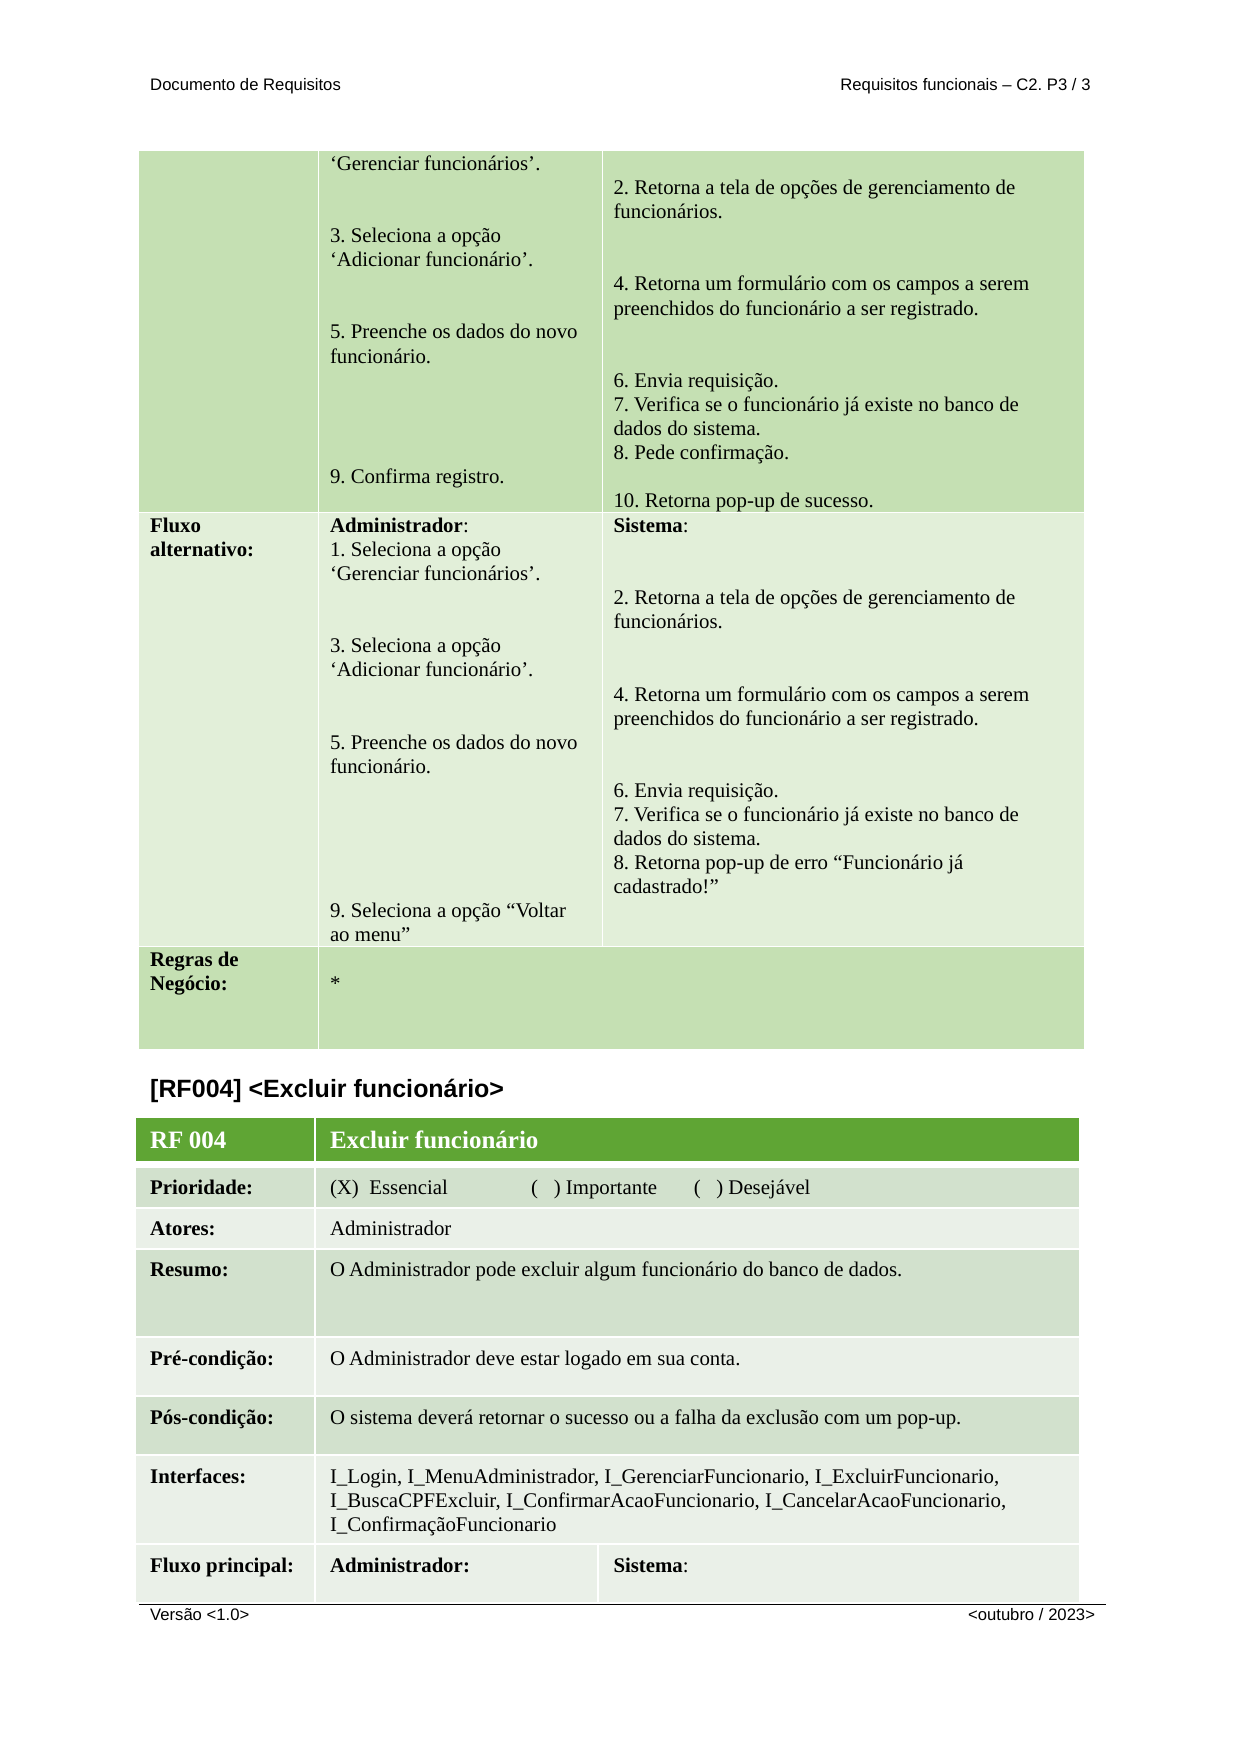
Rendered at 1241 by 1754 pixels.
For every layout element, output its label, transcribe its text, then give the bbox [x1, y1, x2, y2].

table_cell Pós-condição: [136, 1397, 314, 1454]
table_cell Fluxo alternativo: [139, 513, 318, 946]
table_cell Sistema: 2. Retorna a tela de opções de gerenciamento de funcionários. 4. Retorna um formulário com os campos a serem preenchidos do funcionário a ser registrado. 6. Envia requisição. 7. Verifica se o funcionário já existe no banco de dados do sistema. 8. Retorna pop-up de erro “Funcionário já cadastrado!” [603, 513, 1084, 946]
table_cell Interfaces: [136, 1456, 314, 1543]
table_header Excluir funcionário [316, 1118, 1079, 1161]
table_cell O Administrador deve estar logado em sua conta. [316, 1338, 1079, 1395]
table_cell 2. Retorna a tela de opções de gerenciamento de funcionários. 4. Retorna um formulário com os campos a serem preenchidos do funcionário a ser registrado. 6. Envia requisição. 7. Verifica se o funcionário já existe no banco de dados do sistema. 8. Pede confirmação. 10. Retorna pop-up de sucesso. [603, 151, 1084, 512]
table_cell Fluxo principal: [136, 1545, 314, 1602]
table_cell Pré-condição: [136, 1338, 314, 1395]
table_cell Administrador [316, 1209, 1079, 1248]
table_cell I_Login, I_MenuAdministrador, I_GerenciarFuncionario, I_ExcluirFuncionario, I_BuscaCPFExcluir, I_ConfirmarAcaoFuncionario, I_CancelarAcaoFuncionario, I_ConfirmaçãoFuncionario [316, 1456, 1079, 1543]
table_cell Regras de Negócio: [139, 947, 318, 1049]
table_cell Administrador: 1. Seleciona a opção ‘Gerenciar funcionários’. 3. Seleciona a opção ‘Adicionar funcionário’. 5. Preenche os dados do novo funcionário. 9. Seleciona a opção “Voltar ao menu” [319, 513, 602, 946]
table_cell Sistema: [599, 1545, 1079, 1602]
table_cell Resumo: [136, 1250, 314, 1336]
table_cell Administrador: [316, 1545, 597, 1602]
table_cell Atores: [136, 1209, 314, 1248]
table_cell O sistema deverá retornar o sucesso ou a falha da exclusão com um pop-up. [316, 1397, 1079, 1454]
table_cell ‘Gerenciar funcionários’. 3. Seleciona a opção ‘Adicionar funcionário’. 5. Preenche os dados do novo funcionário. 9. Confirma registro. [319, 151, 602, 512]
table_cell Prioridade: [136, 1168, 314, 1207]
table_cell O Administrador pode excluir algum funcionário do banco de dados. [316, 1250, 1079, 1336]
table_cell * [319, 947, 1084, 1049]
text [RF004] <Excluir funcionário> [150, 1074, 1090, 1103]
table_header RF 004 [136, 1118, 314, 1161]
table_cell (X) Essencial ( ) Importante ( ) Desejável [316, 1168, 1079, 1207]
table_cell [139, 151, 318, 512]
